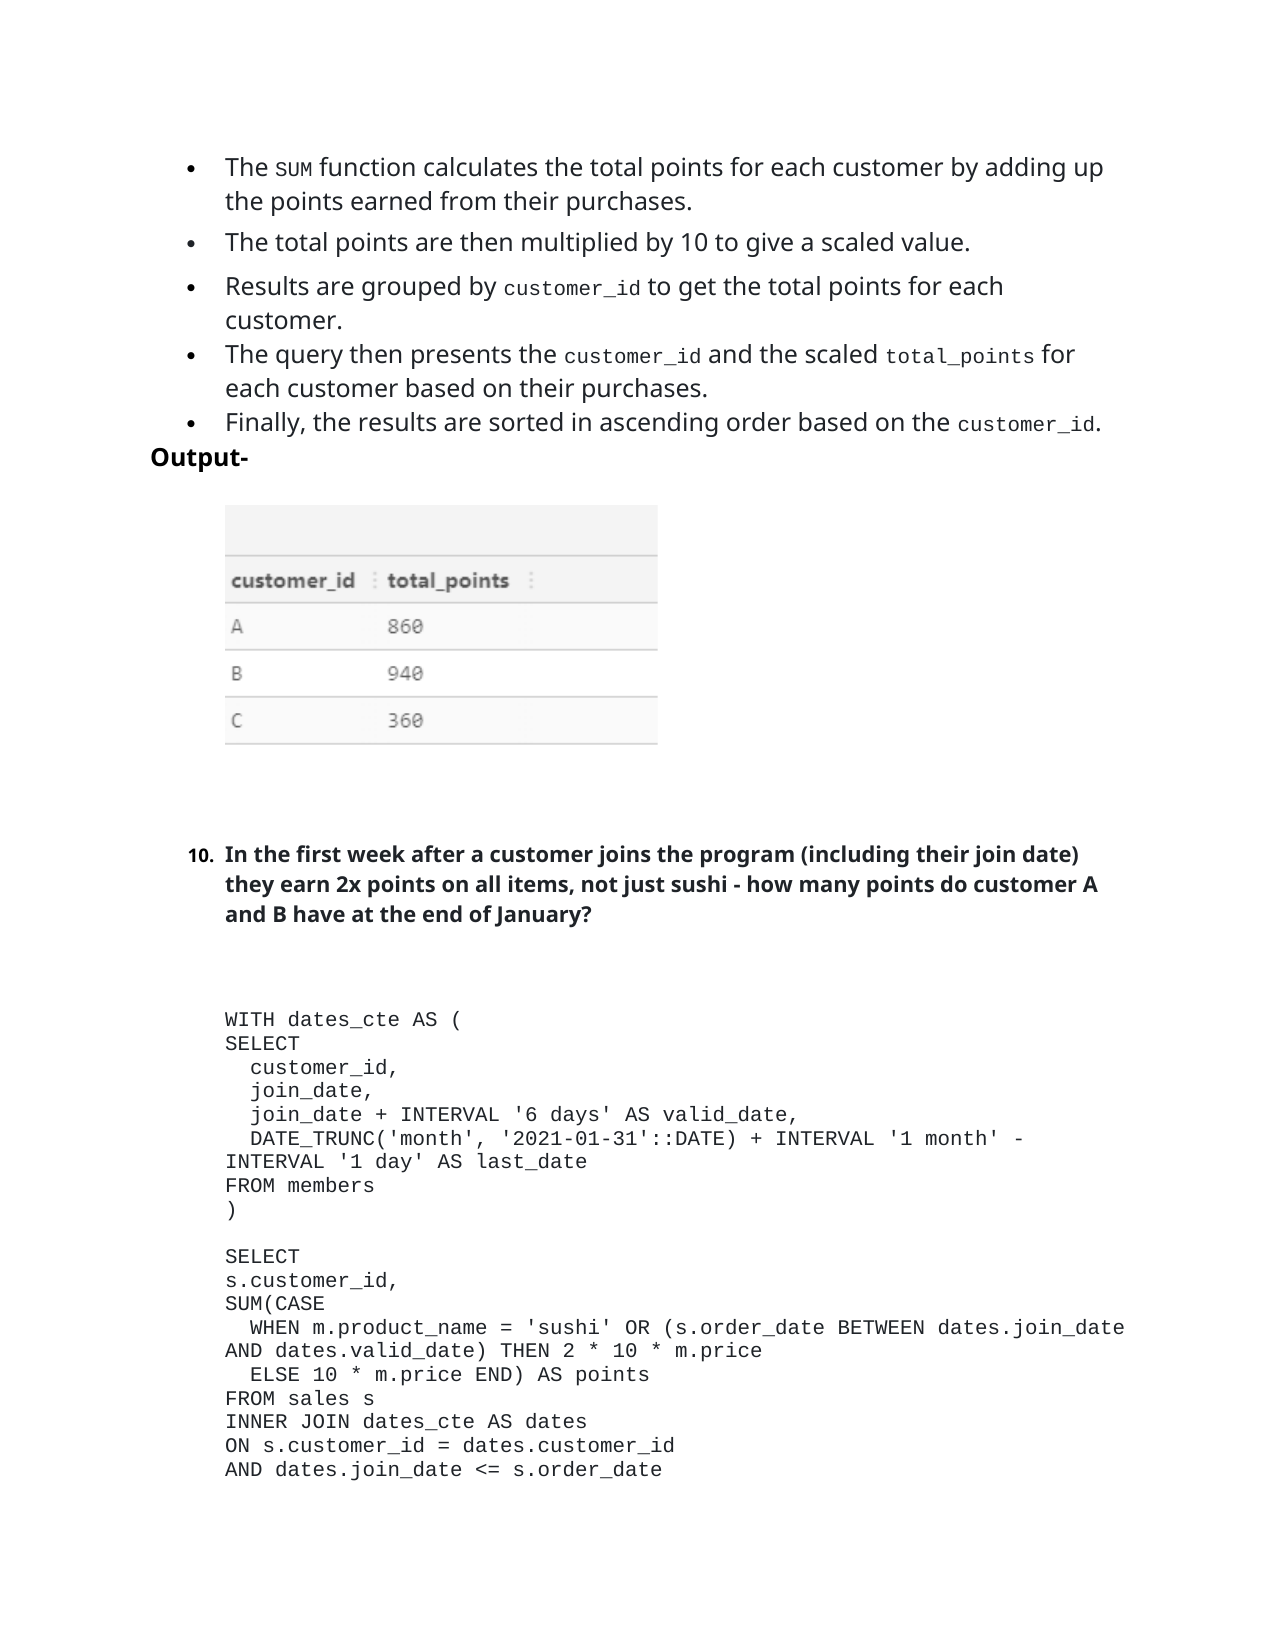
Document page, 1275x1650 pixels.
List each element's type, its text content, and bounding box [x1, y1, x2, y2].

text WHEN m.product_name = 'sushi' OR (s.order_date BETWEEN dates.join_date AND dates.valid_date) THEN 2 * 10 * m.price [225, 1317, 1125, 1364]
list In the first week after a customer joins the program (including their join date) they earn 2x points on all items, not just sushi - how many points do customer A and B have at the end of January? [187, 839, 1125, 929]
text SELECT [225, 1033, 1125, 1057]
text join_date, [225, 1080, 1125, 1104]
list The SUM function calculates the total points for each customer by adding up the points earned from their purchases. [187, 150, 1125, 218]
list Finally, the results are sorted in ascending order based on the customer_id. [187, 405, 1125, 439]
text join_date + INTERVAL '6 days' AS valid_date, [225, 1104, 1125, 1128]
text SELECT [225, 1246, 1125, 1269]
text INNER JOIN dates_cte AS dates [225, 1411, 1125, 1435]
text ) [225, 1199, 1125, 1222]
list The total points are then multiplied by 10 to give a scaled value. [187, 224, 1125, 258]
text customer_id, [225, 1057, 1125, 1080]
text s.customer_id, [225, 1269, 1125, 1293]
text ELSE 10 * m.price END) AS points [225, 1364, 1125, 1388]
list The query then presents the customer_id and the scaled total_points for each customer based on their purchases. [187, 337, 1125, 405]
text Output- [150, 439, 1125, 473]
text FROM members [225, 1175, 1125, 1199]
list Results are grouped by customer_id to get the total points for each customer. [187, 269, 1125, 337]
text WITH dates_cte AS ( [225, 1009, 1125, 1033]
text AND dates.join_date <= s.order_date [225, 1459, 1125, 1482]
text DATE_TRUNC('month', '2021-01-31'::DATE) + INTERVAL '1 month' - INTERVAL '1 day' AS last_date [225, 1128, 1125, 1175]
text ON s.customer_id = dates.customer_id [225, 1435, 1125, 1459]
text FROM sales s [225, 1388, 1125, 1411]
text SUM(CASE [225, 1293, 1125, 1317]
